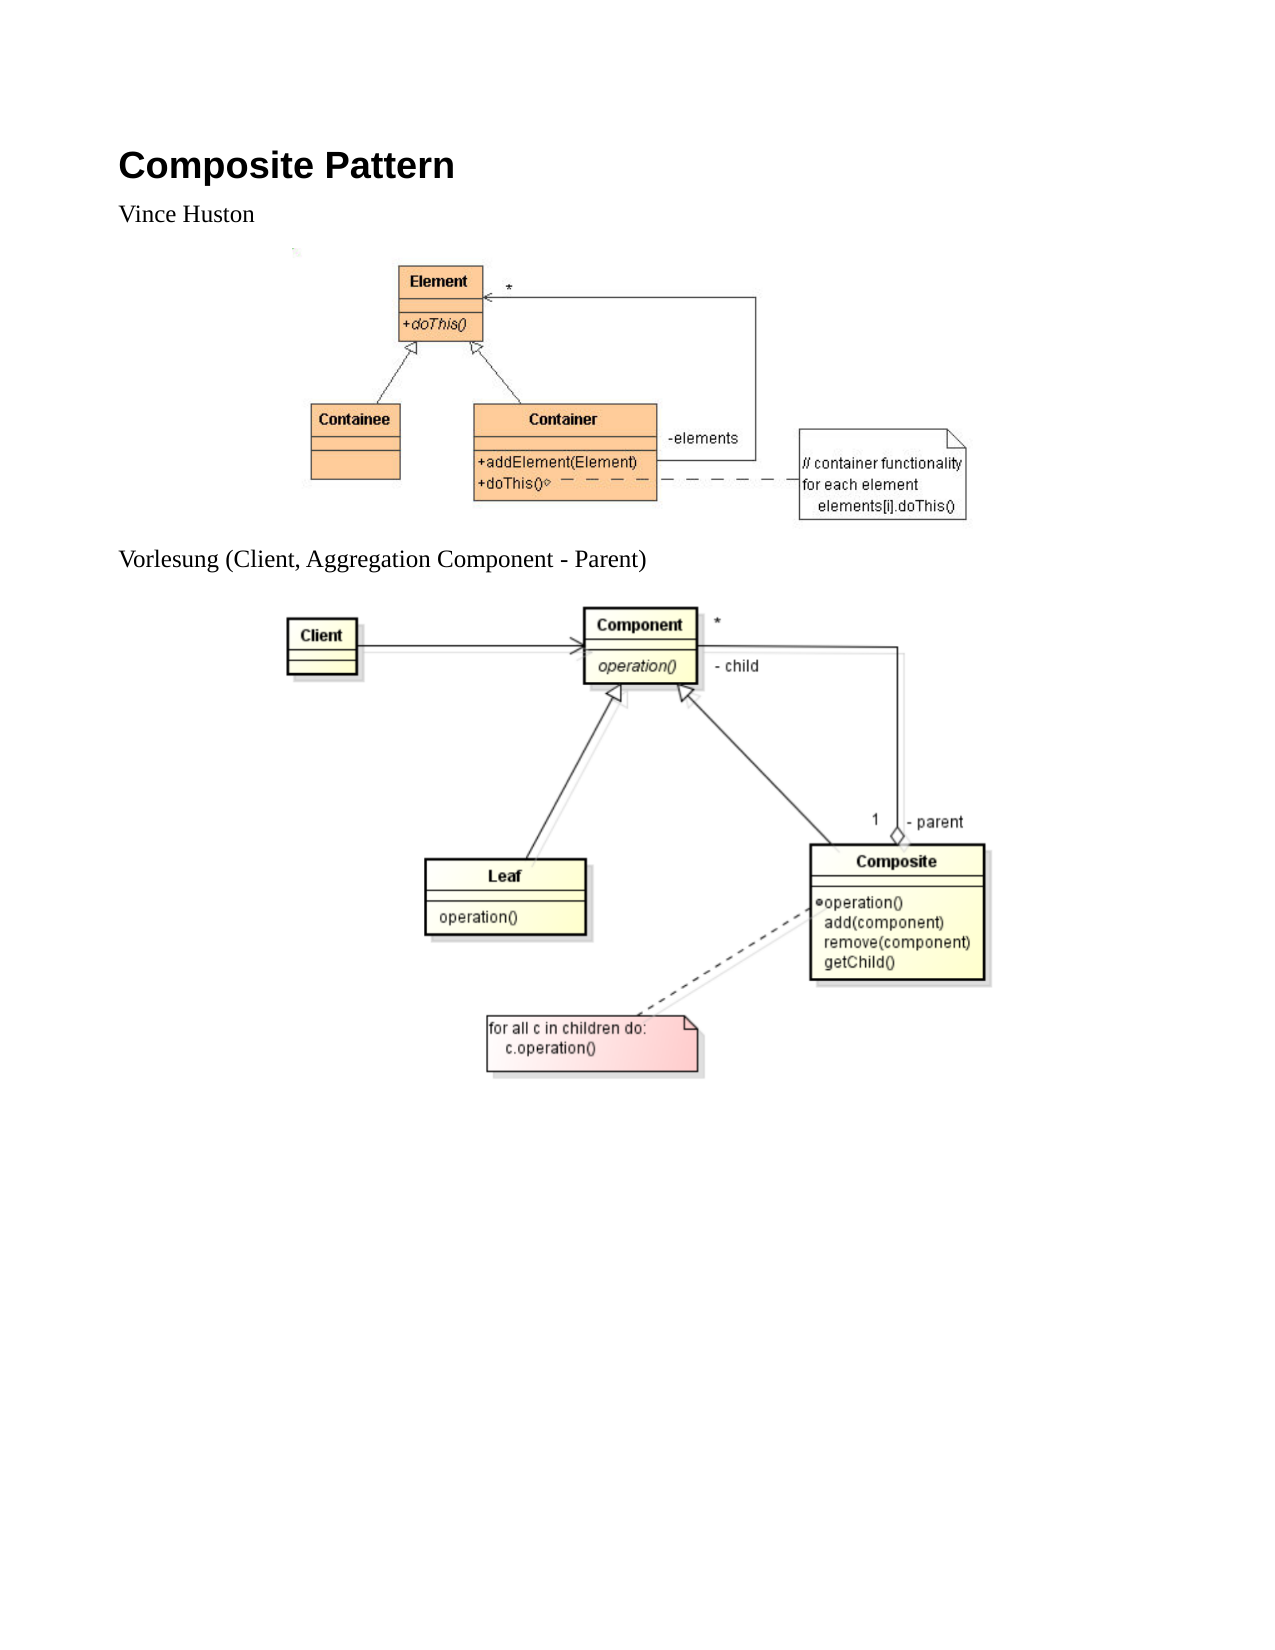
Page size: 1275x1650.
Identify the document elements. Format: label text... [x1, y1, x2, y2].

subtitle Composite Pattern [118, 143, 1157, 187]
text Vince Huston [118, 199, 1157, 228]
text Vorlesung (Client, Aggregation Component - Parent) [118, 248, 1157, 573]
picture [292, 248, 983, 539]
picture [275, 593, 1000, 1082]
